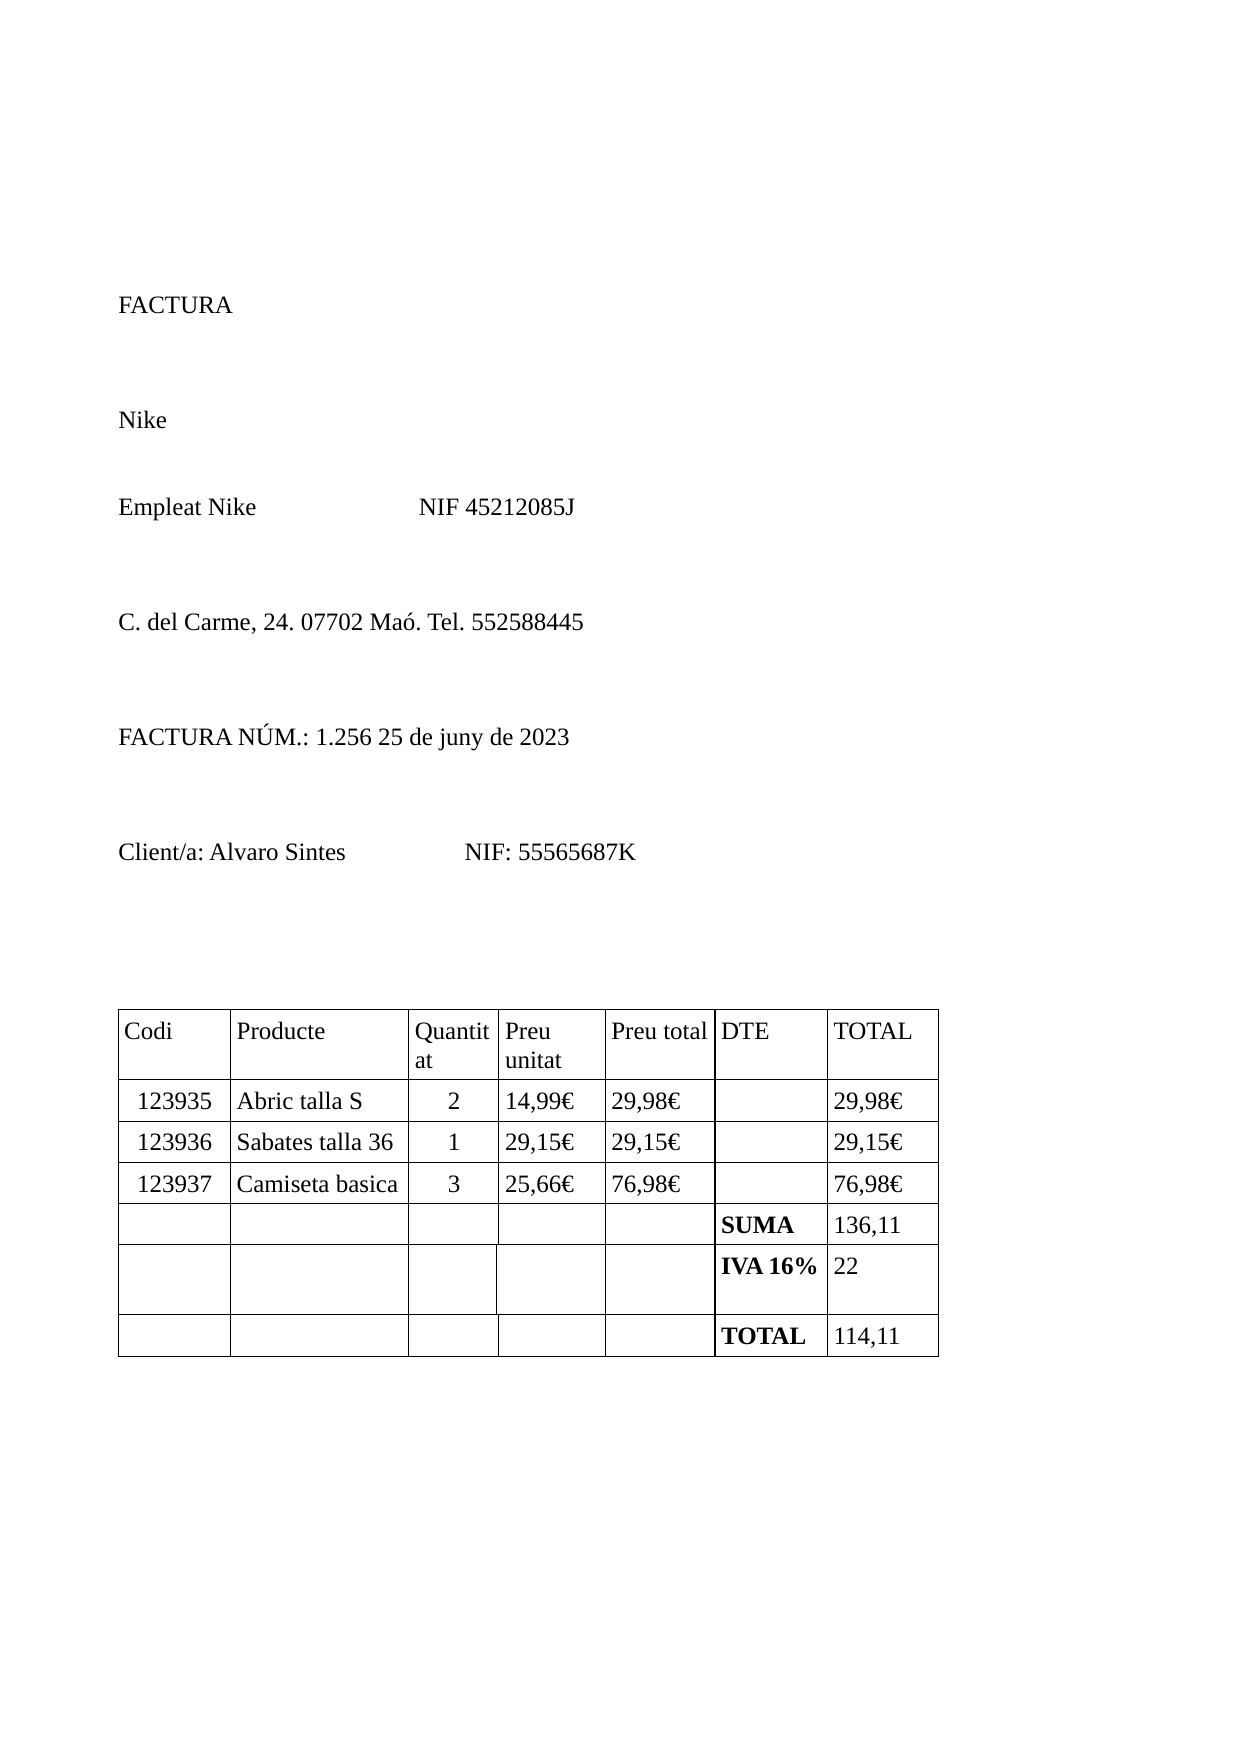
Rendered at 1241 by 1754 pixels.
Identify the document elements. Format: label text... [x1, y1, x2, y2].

table_cell 29,98€ [606, 1080, 714, 1121]
table_cell TOTAL [716, 1315, 827, 1356]
text FACTURA [118, 291, 1122, 319]
table_cell [409, 1315, 498, 1356]
table_header DTE [716, 1010, 827, 1079]
table_cell 29,15€ [499, 1122, 605, 1162]
table_cell [499, 1315, 605, 1356]
text Empleat Nike NIF 45212085J [118, 492, 1122, 521]
table_cell IVA 16% [716, 1245, 827, 1314]
table_header Preu total [606, 1010, 714, 1079]
table_cell 29,98€ [828, 1080, 938, 1121]
text C. del Carme, 24. 07702 Maó. Tel. 552588445 [118, 607, 1122, 636]
table_cell 29,15€ [828, 1122, 938, 1162]
table_cell 123935 [119, 1080, 230, 1121]
table_cell 123936 [119, 1122, 230, 1162]
text FACTURA NÚM.: 1.256 25 de juny de 2023 [118, 722, 1122, 751]
table_cell [606, 1245, 714, 1314]
table_cell [119, 1204, 230, 1244]
table_cell SUMA [716, 1204, 827, 1244]
table_cell 76,98€ [828, 1163, 938, 1203]
table_cell [231, 1315, 408, 1356]
table_cell 29,15€ [606, 1122, 714, 1162]
table_header Quantitat [409, 1010, 498, 1079]
table_cell [409, 1204, 498, 1244]
table_cell [119, 1245, 230, 1314]
table_cell [231, 1245, 408, 1314]
table_cell 25,66€ [499, 1163, 605, 1203]
table_cell 123937 [119, 1163, 230, 1203]
table_header Producte [231, 1010, 408, 1079]
table_cell Sabates talla 36 [231, 1122, 408, 1162]
table_cell 114,11 [828, 1315, 938, 1356]
table_header Preu unitat [499, 1010, 605, 1079]
table_cell 22 [828, 1245, 938, 1314]
text Nike [118, 406, 1122, 434]
table_cell Camiseta basica [231, 1163, 408, 1203]
table_cell 76,98€ [606, 1163, 714, 1203]
table_cell 3 [409, 1163, 498, 1203]
table_cell [716, 1122, 827, 1162]
table_cell 1 [409, 1122, 498, 1162]
table_cell [606, 1315, 714, 1356]
table_cell [716, 1163, 827, 1203]
table_cell [497, 1245, 605, 1314]
table_cell [499, 1204, 605, 1244]
table_cell [606, 1204, 714, 1244]
table_cell [231, 1204, 408, 1244]
table_cell Abric talla S [231, 1080, 408, 1121]
table_cell [119, 1315, 230, 1356]
table_cell 2 [409, 1080, 498, 1121]
table_header TOTAL [828, 1010, 938, 1079]
table_cell 14,99€ [499, 1080, 605, 1121]
table_cell 136,11 [828, 1204, 938, 1244]
table_cell [409, 1245, 496, 1314]
table_header Codi [119, 1010, 230, 1079]
table_cell [716, 1080, 827, 1121]
text Client/a: Alvaro Sintes NIF: 55565687K [118, 837, 1122, 866]
